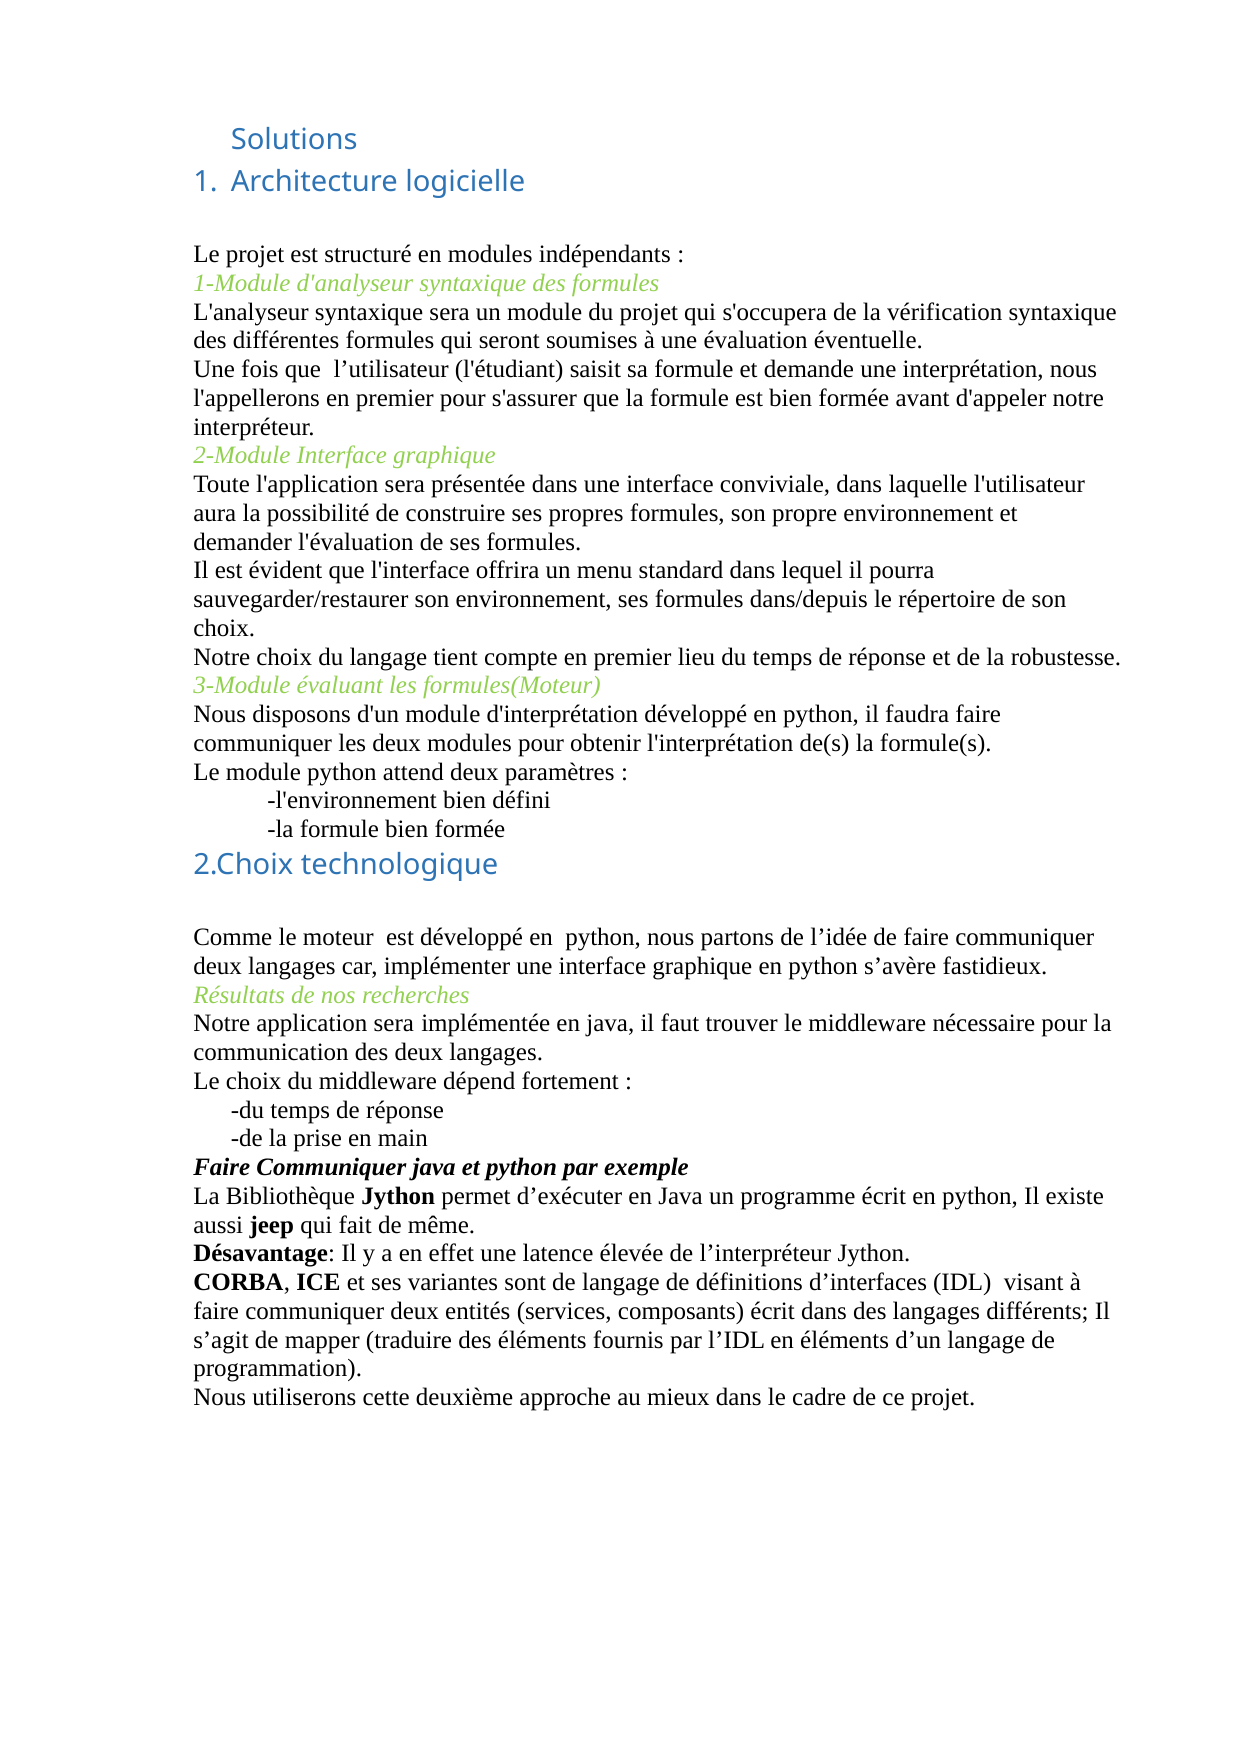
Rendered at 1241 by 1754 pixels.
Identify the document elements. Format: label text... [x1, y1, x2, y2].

list 2.Choix technologique [156, 843, 1122, 883]
list -l'environnement bien défini [156, 785, 1122, 814]
list L'analyseur syntaxique sera un module du projet qui s'occupera de la vérification syntaxique des différentes formules qui seront soumises à une évaluation éventuelle. [156, 297, 1122, 354]
list La Bibliothèque Jython permet d’exécuter en Java un programme écrit en python, Il existe aussi jeep qui fait de même. [156, 1181, 1122, 1238]
list Une fois que l’utilisateur (l'étudiant) saisit sa formule et demande une interprétation, nous l'appellerons en premier pour s'assurer que la formule est bien formée avant d'appeler notre interpréteur. [156, 354, 1122, 440]
list Solutions [193, 118, 1122, 158]
list Architecture logicielle [193, 160, 1122, 199]
list -la formule bien formée [156, 814, 1122, 843]
list Notre application sera implémentée en java, il faut trouver le middleware nécessaire pour la communication des deux langages. [156, 1008, 1122, 1066]
list Le module python attend deux paramètres : [156, 757, 1122, 785]
list Nous utiliserons cette deuxième approche au mieux dans le cadre de ce projet. [156, 1382, 1122, 1411]
list 2-Module Interface graphique [156, 440, 1122, 469]
list Le projet est structuré en modules indépendants : [156, 239, 1122, 268]
list -du temps de réponse [193, 1095, 1122, 1123]
list Nous disposons d'un module d'interprétation développé en python, il faudra faire communiquer les deux modules pour obtenir l'interprétation de(s) la formule(s). [156, 699, 1122, 757]
list CORBA, ICE et ses variantes sont de langage de définitions d’interfaces (IDL) visant à faire communiquer deux entités (services, composants) écrit dans des langages différents; Il s’agit de mapper (traduire des éléments fournis par l’IDL en éléments d’un langage de programmation). [156, 1267, 1122, 1382]
list 1-Module d'analyseur syntaxique des formules [156, 268, 1122, 297]
list -de la prise en main [193, 1123, 1122, 1152]
list Toute l'application sera présentée dans une interface conviviale, dans laquelle l'utilisateur aura la possibilité de construire ses propres formules, son propre environnement et demander l'évaluation de ses formules. [156, 469, 1122, 555]
list Notre choix du langage tient compte en premier lieu du temps de réponse et de la robustesse. [156, 642, 1122, 670]
list Il est évident que l'interface offrira un menu standard dans lequel il pourra sauvegarder/restaurer son environnement, ses formules dans/depuis le répertoire de son choix. [156, 555, 1122, 642]
list Faire Communiquer java et python par exemple [156, 1152, 1122, 1181]
list 3-Module évaluant les formules(Moteur) [156, 670, 1122, 699]
list Comme le moteur est développé en python, nous partons de l’idée de faire communiquer deux langages car, implémenter une interface graphique en python s’avère fastidieux. [156, 922, 1122, 980]
list Désavantage: Il y a en effet une latence élevée de l’interpréteur Jython. [156, 1238, 1122, 1267]
list Résultats de nos recherches [156, 980, 1122, 1008]
list Le choix du middleware dépend fortement : [156, 1066, 1122, 1095]
